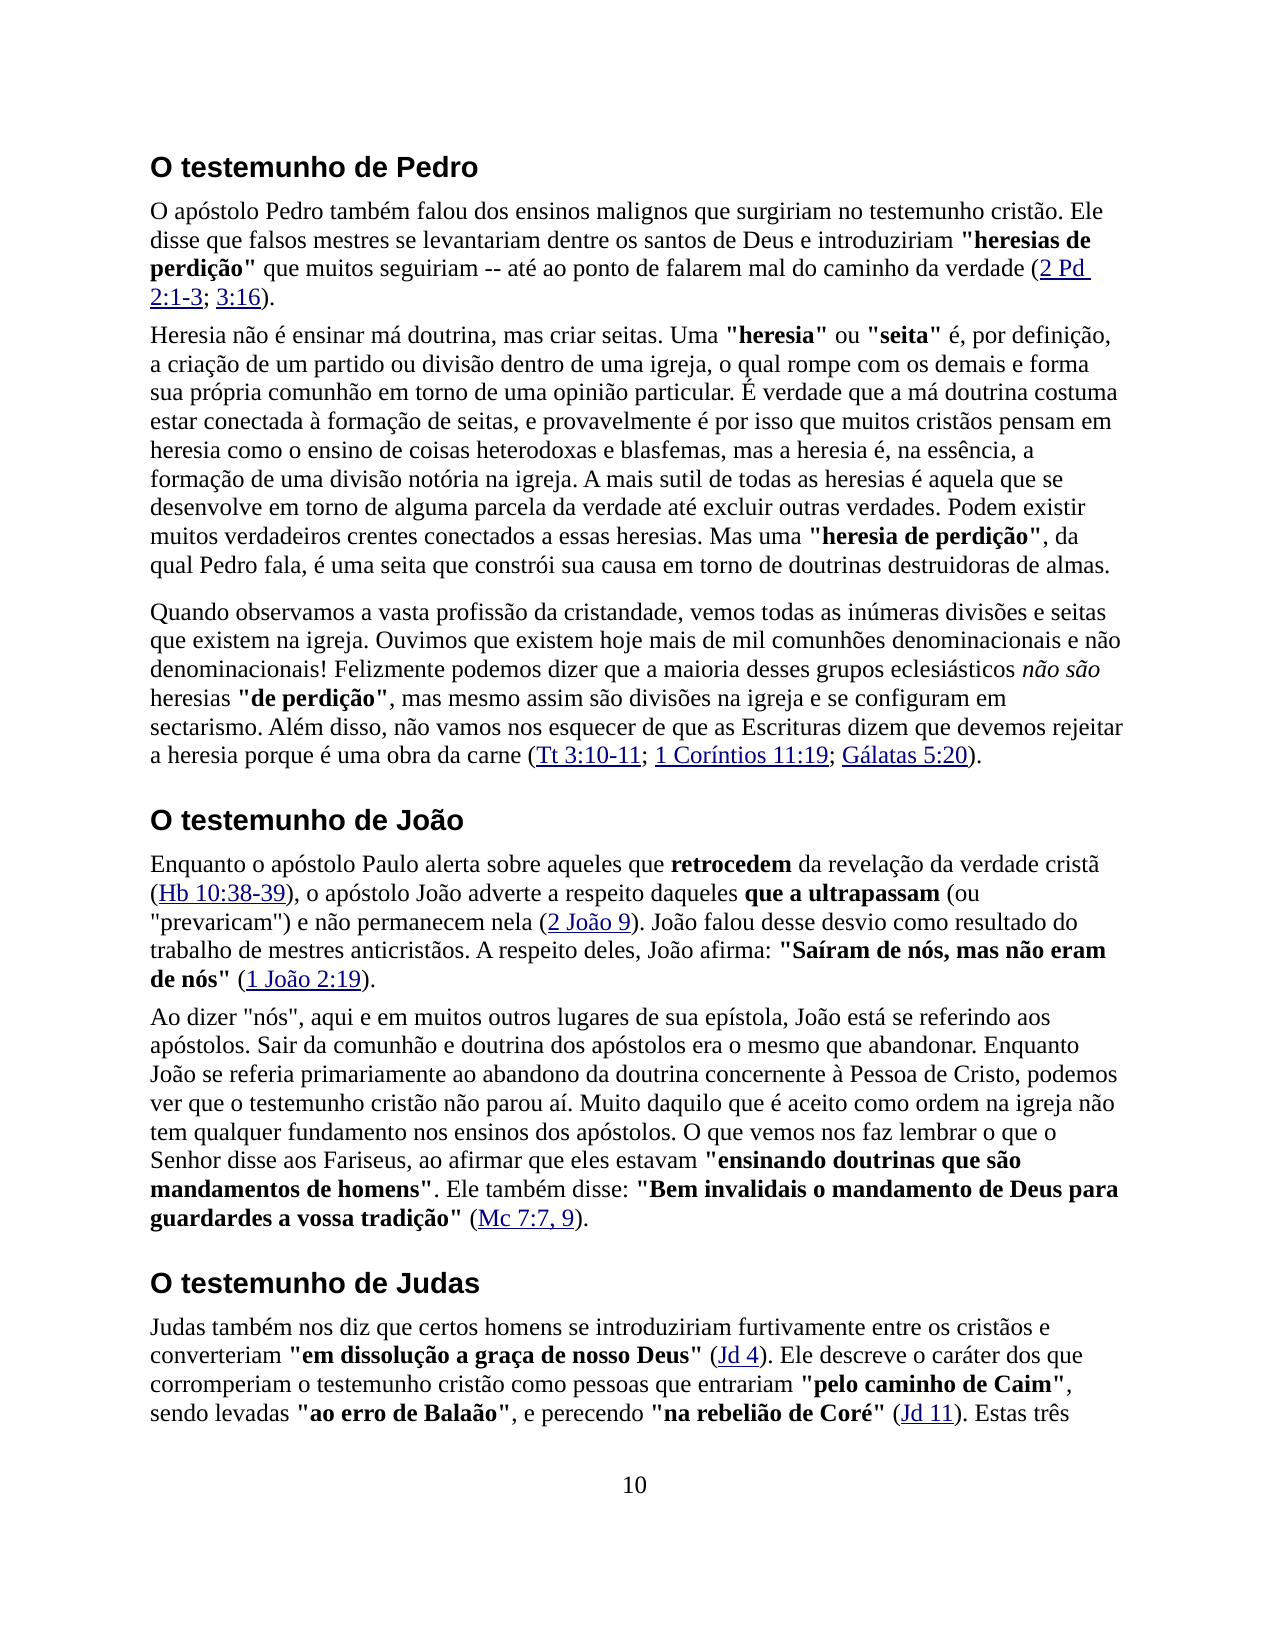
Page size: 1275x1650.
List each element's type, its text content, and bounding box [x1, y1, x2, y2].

subtitle O testemunho de Judas [150, 1266, 1125, 1299]
text O apóstolo Pedro também falou dos ensinos malignos que surgiriam no testemunho cristão. Ele disse que falsos mestres se levantariam dentre os santos de Deus e introduziriam "heresias de perdição" que muitos seguiriam -- até ao ponto de falarem mal do caminho da verdade (2 Pd 2:1-3; 3:16). [150, 196, 1125, 311]
text Quando observamos a vasta profissão da cristandade, vemos todas as inúmeras divisões e seitas que existem na igreja. Ouvimos que existem hoje mais de mil comunhões denominacionais e não denominacionais! Felizmente podemos dizer que a maioria desses grupos eclesiásticos não são heresias "de perdição", mas mesmo assim são divisões na igreja e se configuram em sectarismo. Além disso, não vamos nos esquecer de que as Escrituras dizem que devemos rejeitar a heresia porque é uma obra da carne (Tt 3:10-11; 1 Coríntios 11:19; Gálatas 5:20). [150, 597, 1125, 769]
text Ao dizer "nós", aqui e em muitos outros lugares de sua epístola, João está se referindo aos apóstolos. Sair da comunhão e doutrina dos apóstolos era o mesmo que abandonar. Enquanto João se referia primariamente ao abandono da doutrina concernente à Pessoa de Cristo, podemos ver que o testemunho cristão não parou aí. Muito daquilo que é aceito como ordem na igreja não tem qualquer fundamento nos ensinos dos apóstolos. O que vemos nos faz lembrar o que o Senhor disse aos Fariseus, ao afirmar que eles estavam "ensinando doutrinas que são mandamentos de homens". Ele também disse: "Bem invalidais o mandamento de Deus para guardardes a vossa tradição" (Mc 7:7, 9). [150, 1002, 1125, 1232]
text Heresia não é ensinar má doutrina, mas criar seitas. Uma "heresia" ou "seita" é, por definição, a criação de um partido ou divisão dentro de uma igreja, o qual rompe com os demais e forma sua própria comunhão em torno de uma opinião particular. É verdade que a má doutrina costuma estar conectada à formação de seitas, e provavelmente é por isso que muitos cristãos pensam em heresia como o ensino de coisas heterodoxas e blasfemas, mas a heresia é, na essência, a formação de uma divisão notória na igreja. A mais sutil de todas as heresias é aquela que se desenvolve em torno de alguma parcela da verdade até excluir outras verdades. Podem existir muitos verdadeiros crentes conectados a essas heresias. Mas uma "heresia de perdição", da qual Pedro fala, é uma seita que constrói sua causa em torno de doutrinas destruidoras de almas. [150, 320, 1125, 579]
subtitle O testemunho de João [150, 803, 1125, 837]
text Enquanto o apóstolo Paulo alerta sobre aqueles que retrocedem da revelação da verdade cristã (Hb 10:38-39), o apóstolo João adverte a respeito daqueles que a ultrapassam (ou "prevaricam") e não permanecem nela (2 João 9). João falou desse desvio como resultado do trabalho de mestres anticristãos. A respeito deles, João afirma: "Saíram de nós, mas não eram de nós" (1 João 2:19). [150, 849, 1125, 993]
subtitle O testemunho de Pedro [150, 150, 1125, 183]
text Judas também nos diz que certos homens se introduziriam furtivamente entre os cristãos e converteriam "em dissolução a graça de nosso Deus" (Jd 4). Ele descreve o caráter dos que corromperiam o testemunho cristão como pessoas que entrariam "pelo caminho de Caim", sendo levadas "ao erro de Balaão", e perecendo "na rebelião de Coré" (Jd 11). Estas três [150, 1312, 1125, 1427]
